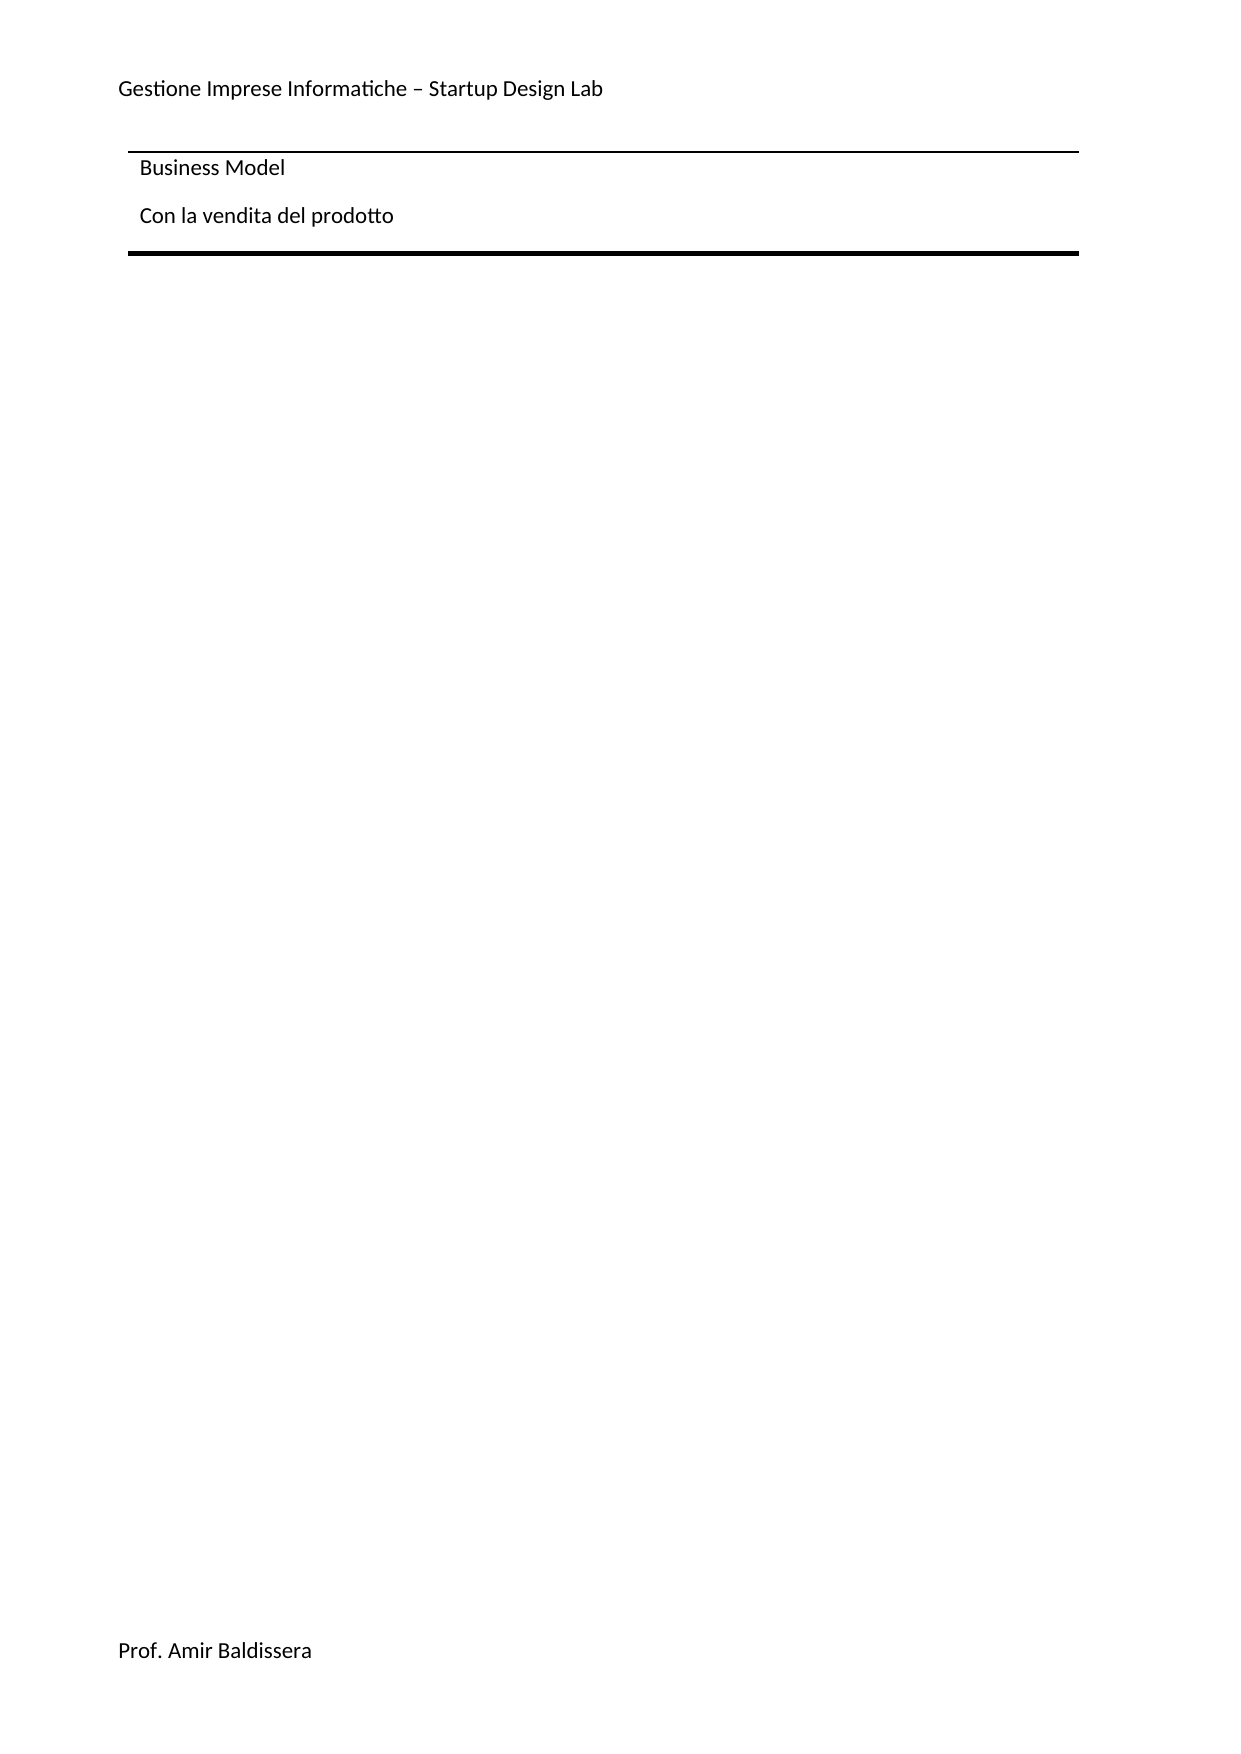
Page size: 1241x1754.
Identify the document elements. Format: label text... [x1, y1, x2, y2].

table_cell Business Model Con la vendita del prodotto [128, 153, 1078, 251]
